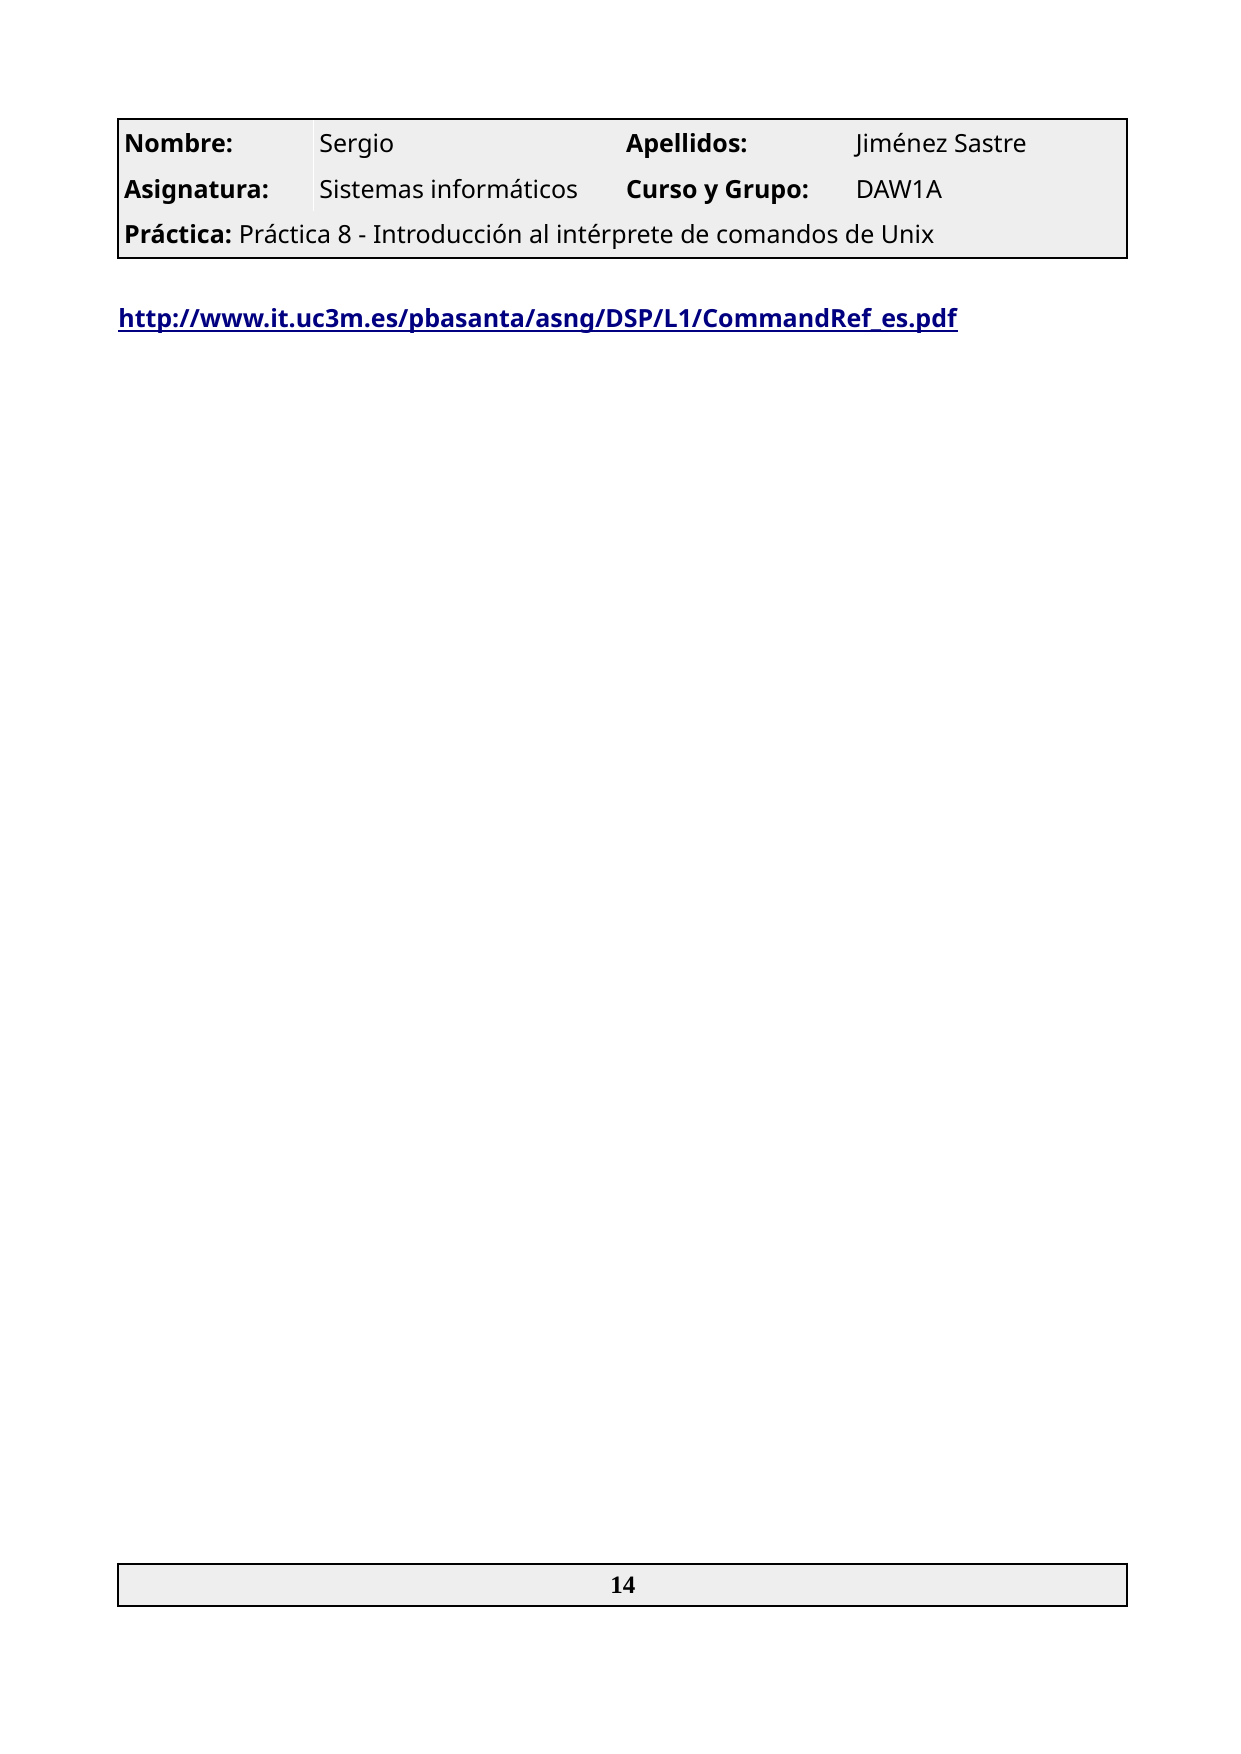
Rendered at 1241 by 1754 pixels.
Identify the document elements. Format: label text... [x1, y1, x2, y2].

text http://www.it.uc3m.es/pbasanta/asng/DSP/L1/CommandRef_es.pdf [118, 301, 1122, 335]
